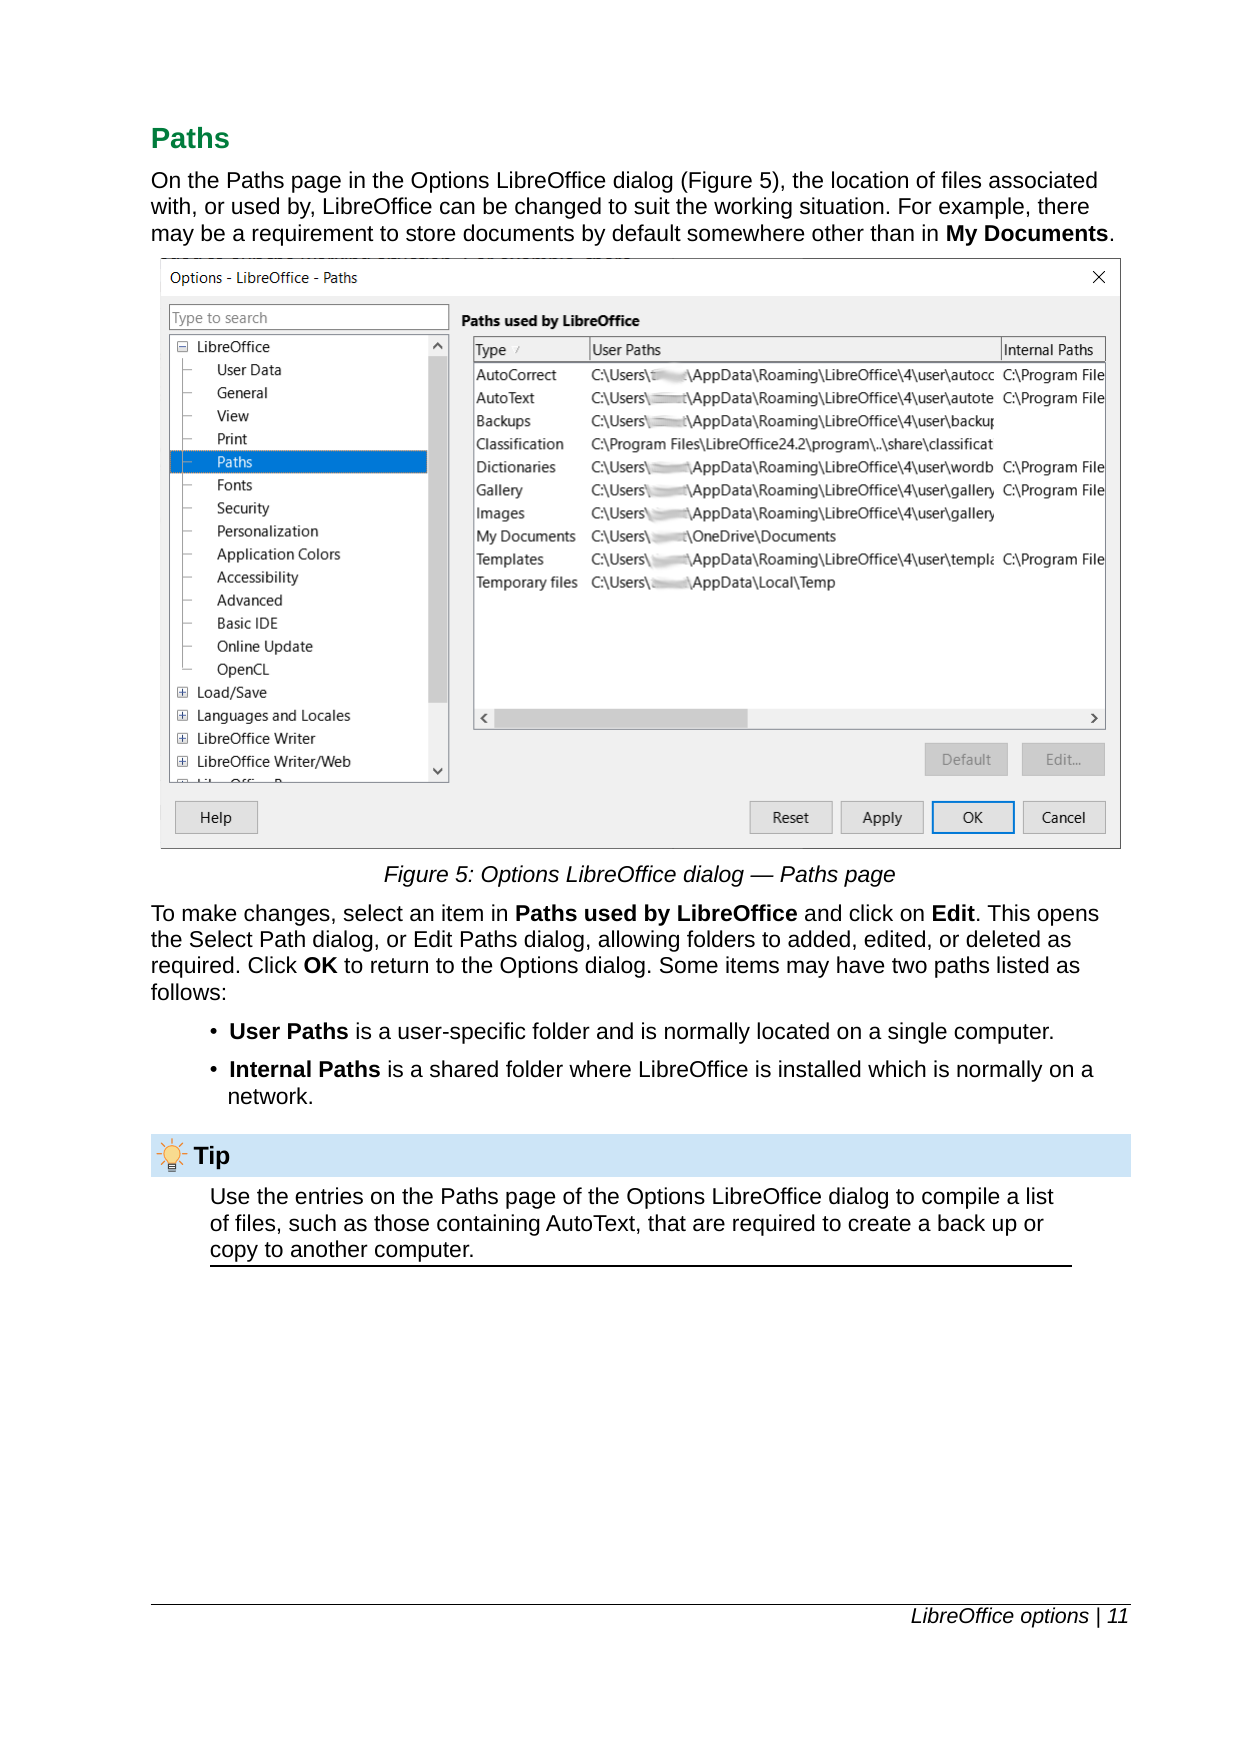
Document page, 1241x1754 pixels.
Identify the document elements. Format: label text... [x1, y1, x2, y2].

picture [160, 258, 1121, 849]
list Internal Paths is a shared folder where LibreOffice is installed which is normally on a network. [209, 1056, 1131, 1109]
list User Paths is a user-specific folder and is normally located on a single computer. [209, 1018, 1131, 1044]
subtitle Paths [151, 121, 1131, 154]
text Figure 5: Options LibreOffice dialog — Paths page [161, 861, 1121, 887]
text On the Paths page in the Options LibreOffice dialog (Figure 5), the location of files associated with, or used by, LibreOffice can be changed to suit the working situation. For example, there may be a requirement to store documents by default somewhere other than in My Documents. [151, 167, 1131, 246]
text Use the entries on the Paths page of the Options LibreOffice dialog to compile a list of files, such as those containing AutoText, that are required to create a back up or copy to another computer. [209, 1183, 1072, 1267]
list To make changes, select an item in Paths used by LibreOffice and click on Edit. This opens the Select Path dialog, or Edit Paths dialog, allowing folders to added, edited, or deleted as required. Click OK to return to the Options dialog. Some items may have two paths listed as follows: [151, 900, 1131, 1005]
subtitle Tip [151, 1134, 1131, 1177]
